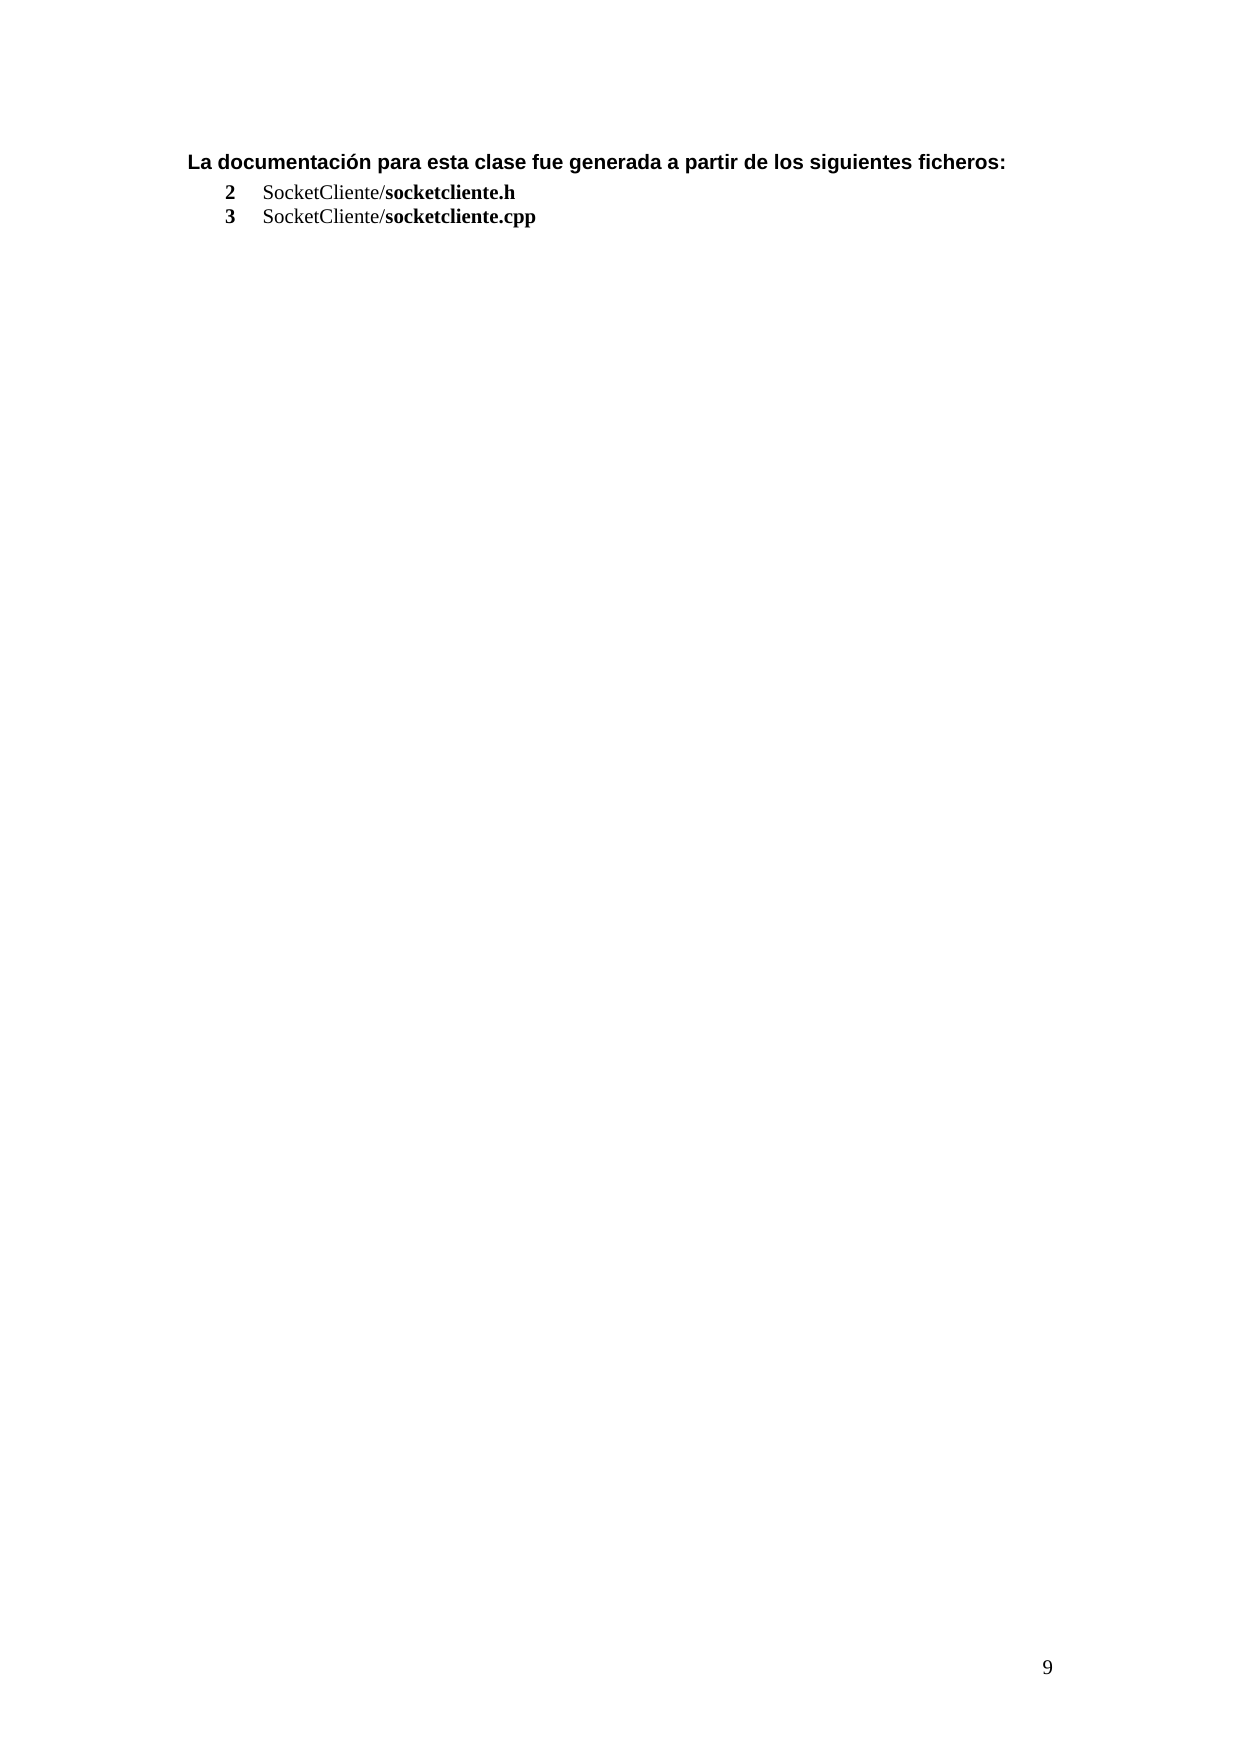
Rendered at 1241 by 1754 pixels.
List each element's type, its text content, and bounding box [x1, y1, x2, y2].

list SocketCliente/socketcliente.cpp [225, 204, 1053, 228]
list SocketCliente/socketcliente.h [225, 180, 1053, 204]
subtitle La documentación para esta clase fue generada a partir de los siguientes ficheros: [187, 150, 1053, 174]
